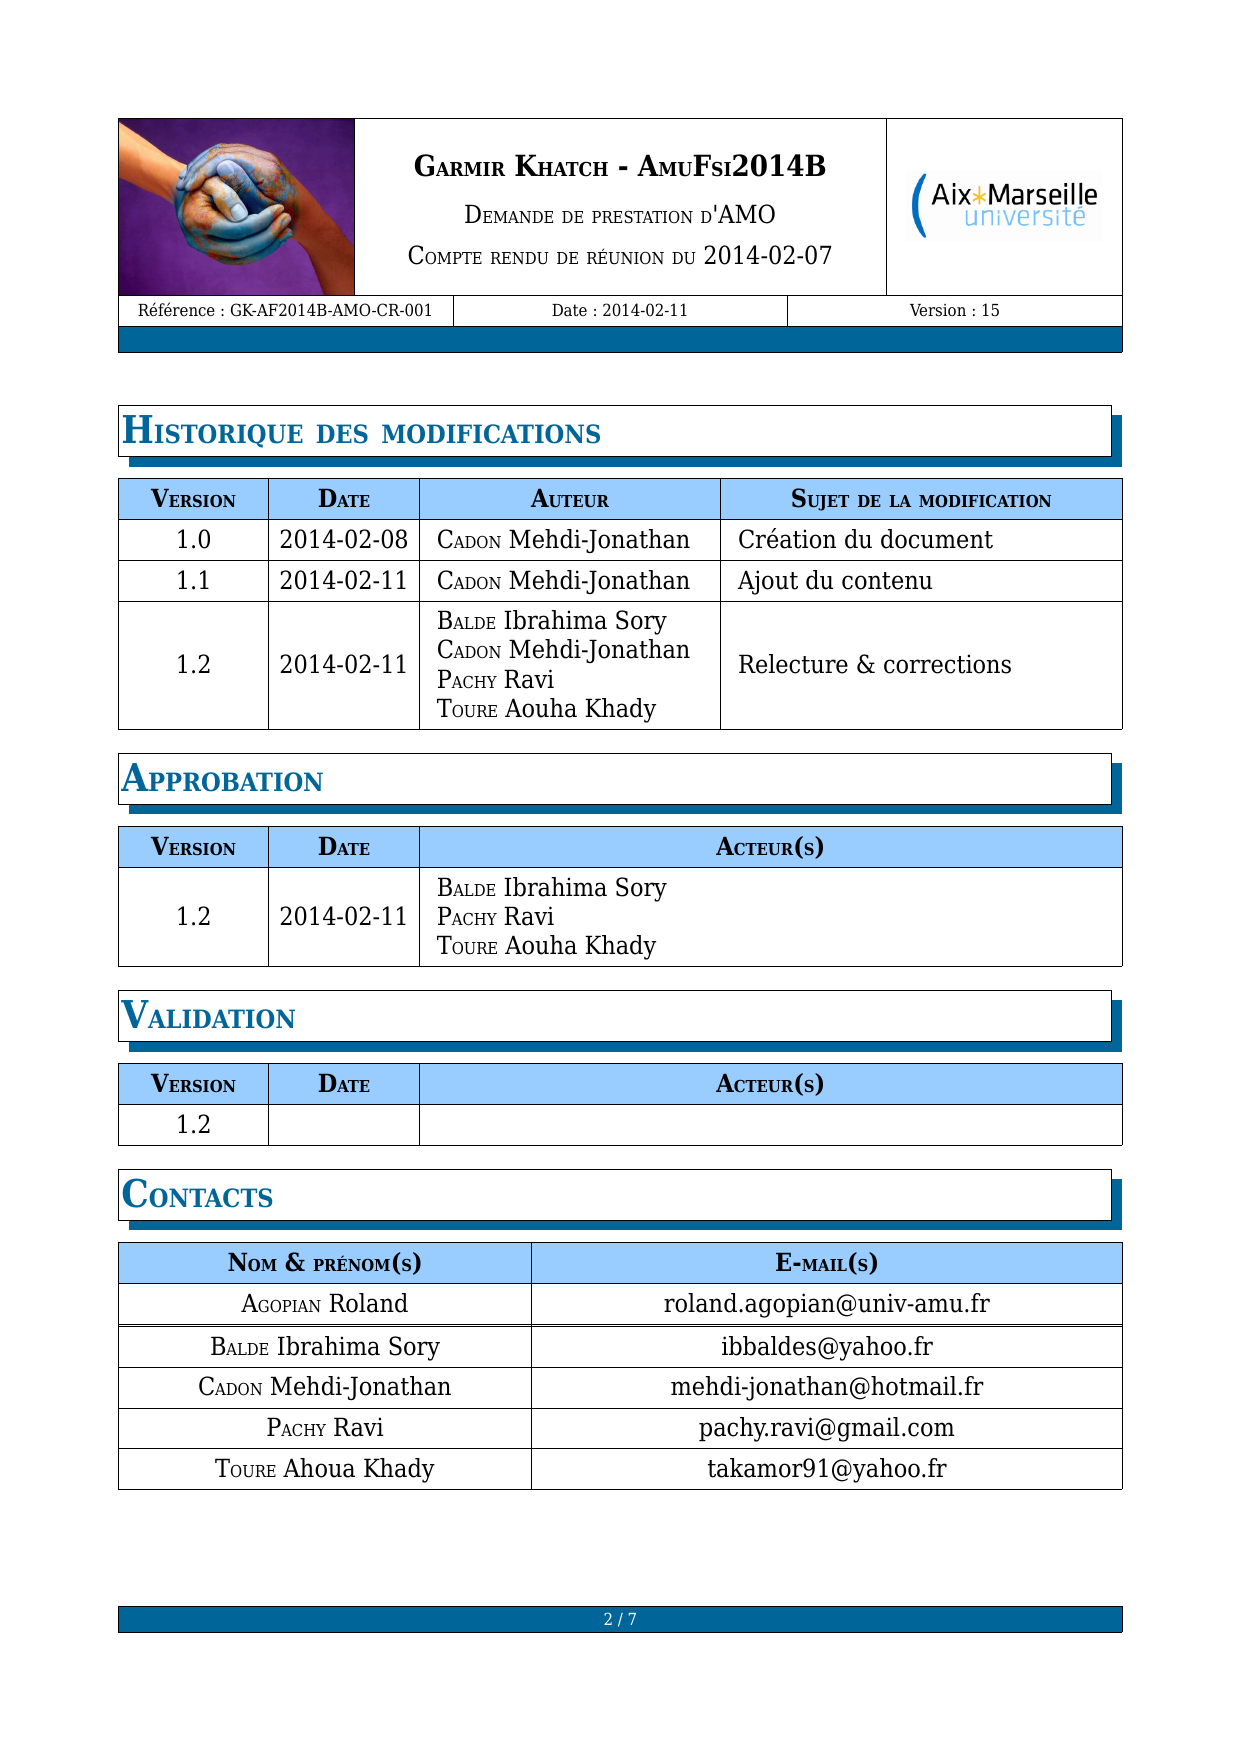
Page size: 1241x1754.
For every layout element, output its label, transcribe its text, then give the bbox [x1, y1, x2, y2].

table_cell 2014-02-11 [269, 602, 419, 729]
table_cell 2014-02-08 [269, 520, 419, 560]
table_cell Balde Ibrahima Sory [119, 1327, 531, 1367]
table_header Version [119, 827, 268, 867]
table_header Sujet de la modification [721, 479, 1122, 519]
table_cell 1.2 [119, 868, 268, 966]
table_cell mehdi-jonathan@hotmail.fr [532, 1368, 1122, 1407]
table_cell [420, 1105, 1122, 1145]
table_header Date [269, 1064, 419, 1104]
table_header Version [119, 1064, 268, 1104]
picture [119, 119, 354, 295]
table_header Auteur [420, 479, 720, 519]
table_cell [269, 1105, 419, 1145]
table_cell 1.1 [119, 561, 268, 601]
text Historique des modifications [119, 406, 1111, 456]
text Contacts [119, 1170, 1111, 1220]
table_cell 1.0 [119, 520, 268, 560]
table_cell Cadon Mehdi-Jonathan [420, 561, 720, 601]
table_header Date [269, 479, 419, 519]
table_cell Agopian Roland [119, 1284, 531, 1324]
table_cell Toure Ahoua Khady [119, 1449, 531, 1489]
table_cell Cadon Mehdi-Jonathan [119, 1368, 531, 1407]
table_cell Pachy Ravi [119, 1409, 531, 1448]
table_cell Ajout du contenu [721, 561, 1122, 601]
table_cell 2014-02-11 [269, 561, 419, 601]
table_cell takamor91@yahoo.fr [532, 1449, 1122, 1489]
table_header Date [269, 827, 419, 867]
text Validation [119, 991, 1111, 1041]
table_cell Relecture & corrections [721, 602, 1122, 729]
table_cell ibbaldes@yahoo.fr [532, 1327, 1122, 1367]
table_header Acteur(s) [420, 1064, 1122, 1104]
table_header Acteur(s) [420, 827, 1122, 867]
text Approbation [119, 754, 1111, 804]
table_header E-mail(s) [532, 1243, 1122, 1283]
table_cell 2014-02-11 [269, 868, 419, 966]
table_header Version [119, 479, 268, 519]
table_cell roland.agopian@univ-amu.fr [532, 1284, 1122, 1324]
table_cell Balde Ibrahima Sory Pachy Ravi Toure Aouha Khady [420, 868, 1122, 966]
picture [887, 126, 1122, 288]
table_header Nom & prénom(s) [119, 1243, 531, 1283]
table_cell 1.2 [119, 602, 268, 729]
table_cell pachy.ravi@gmail.com [532, 1409, 1122, 1448]
table_cell Création du document [721, 520, 1122, 560]
table_cell 1.2 [119, 1105, 268, 1145]
table_cell Balde Ibrahima Sory Cadon Mehdi-Jonathan Pachy Ravi Toure Aouha Khady [420, 602, 720, 729]
table_cell Cadon Mehdi-Jonathan [420, 520, 720, 560]
